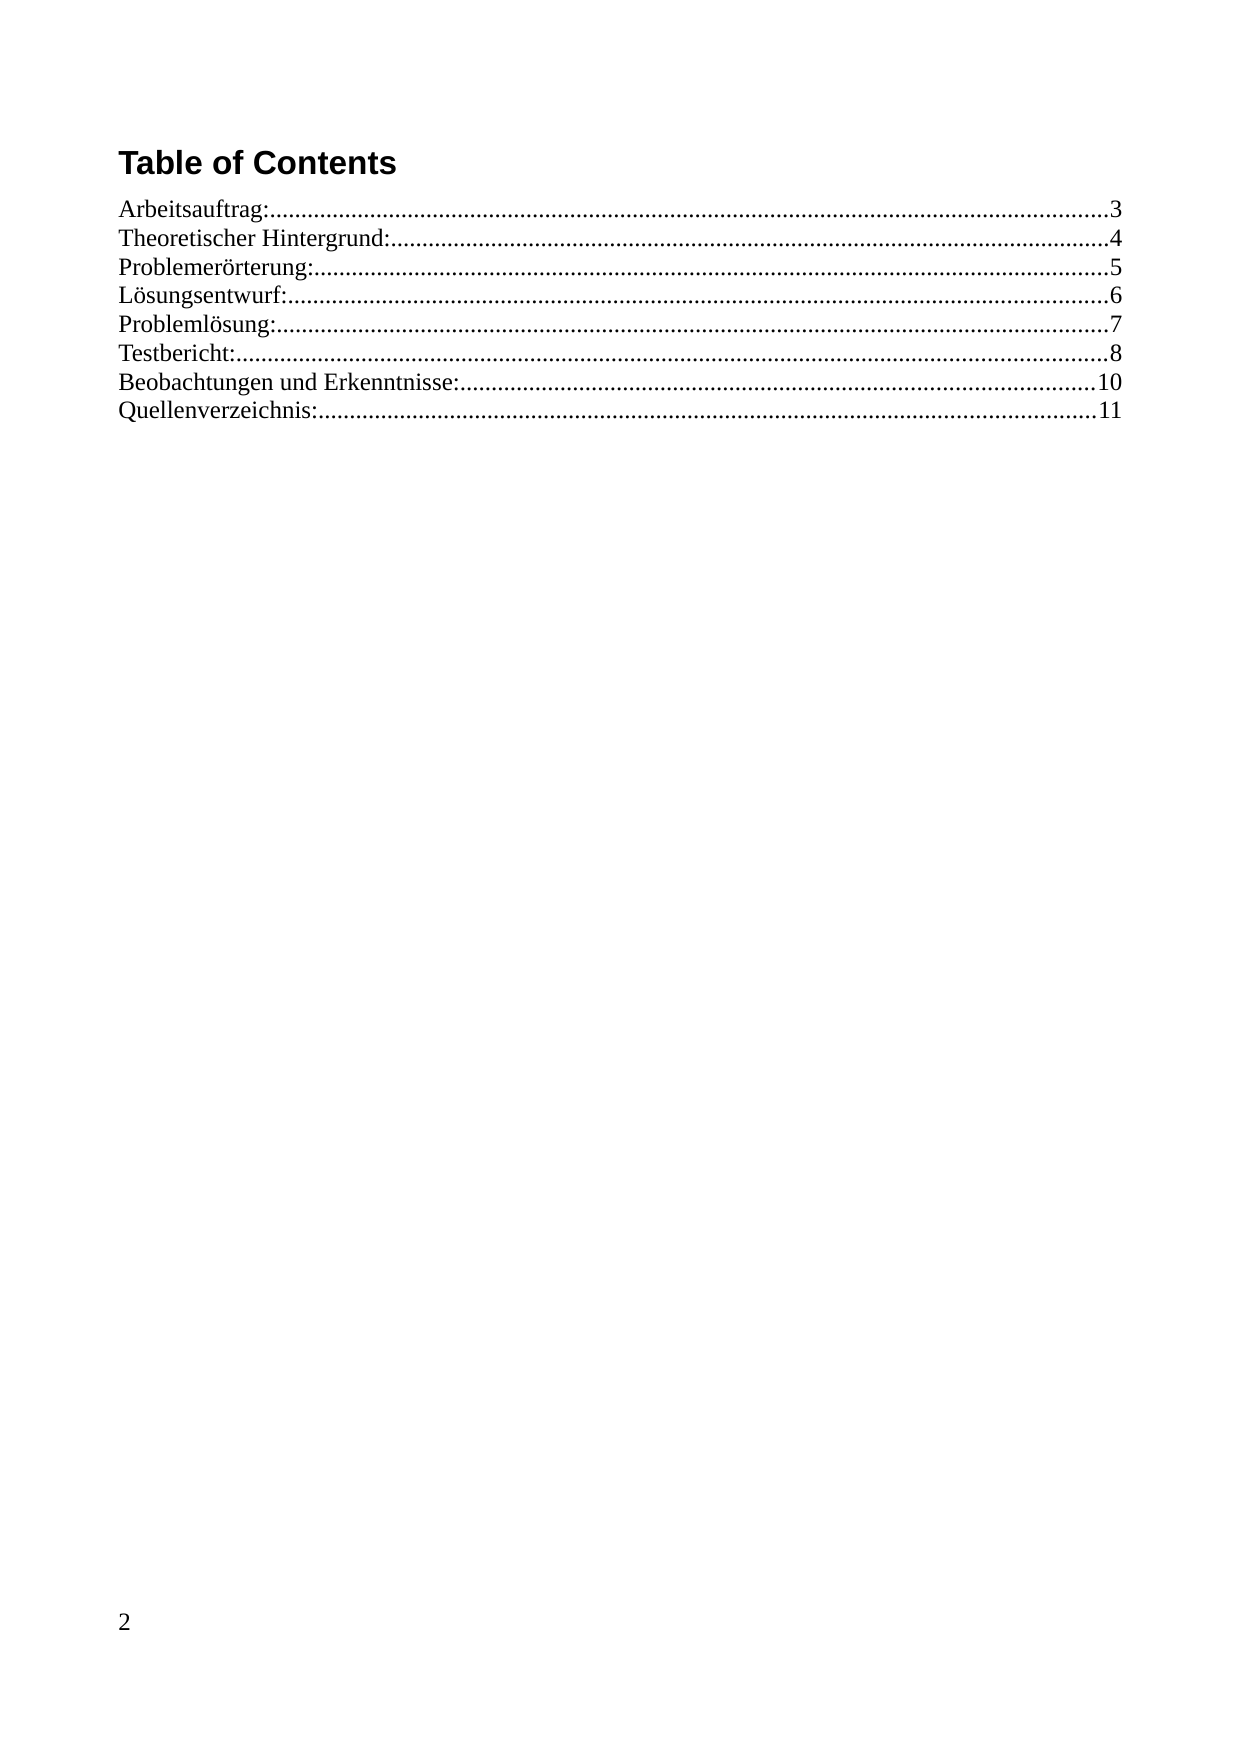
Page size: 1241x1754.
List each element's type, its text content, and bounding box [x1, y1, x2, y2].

text Theoretischer Hintergrund: 4 [118, 223, 1122, 252]
text Problemerörterung: 5 [118, 252, 1122, 280]
text Arbeitsauftrag: 3 [118, 194, 1122, 223]
text Beobachtungen und Erkenntnisse: 10 [118, 367, 1122, 395]
text Testbericht: 8 [118, 338, 1122, 367]
text Quellenverzeichnis: 11 [118, 395, 1122, 424]
text Lösungsentwurf: 6 [118, 280, 1122, 309]
text Problemlösung: 7 [118, 309, 1122, 338]
subtitle Table of Contents [118, 143, 1122, 182]
